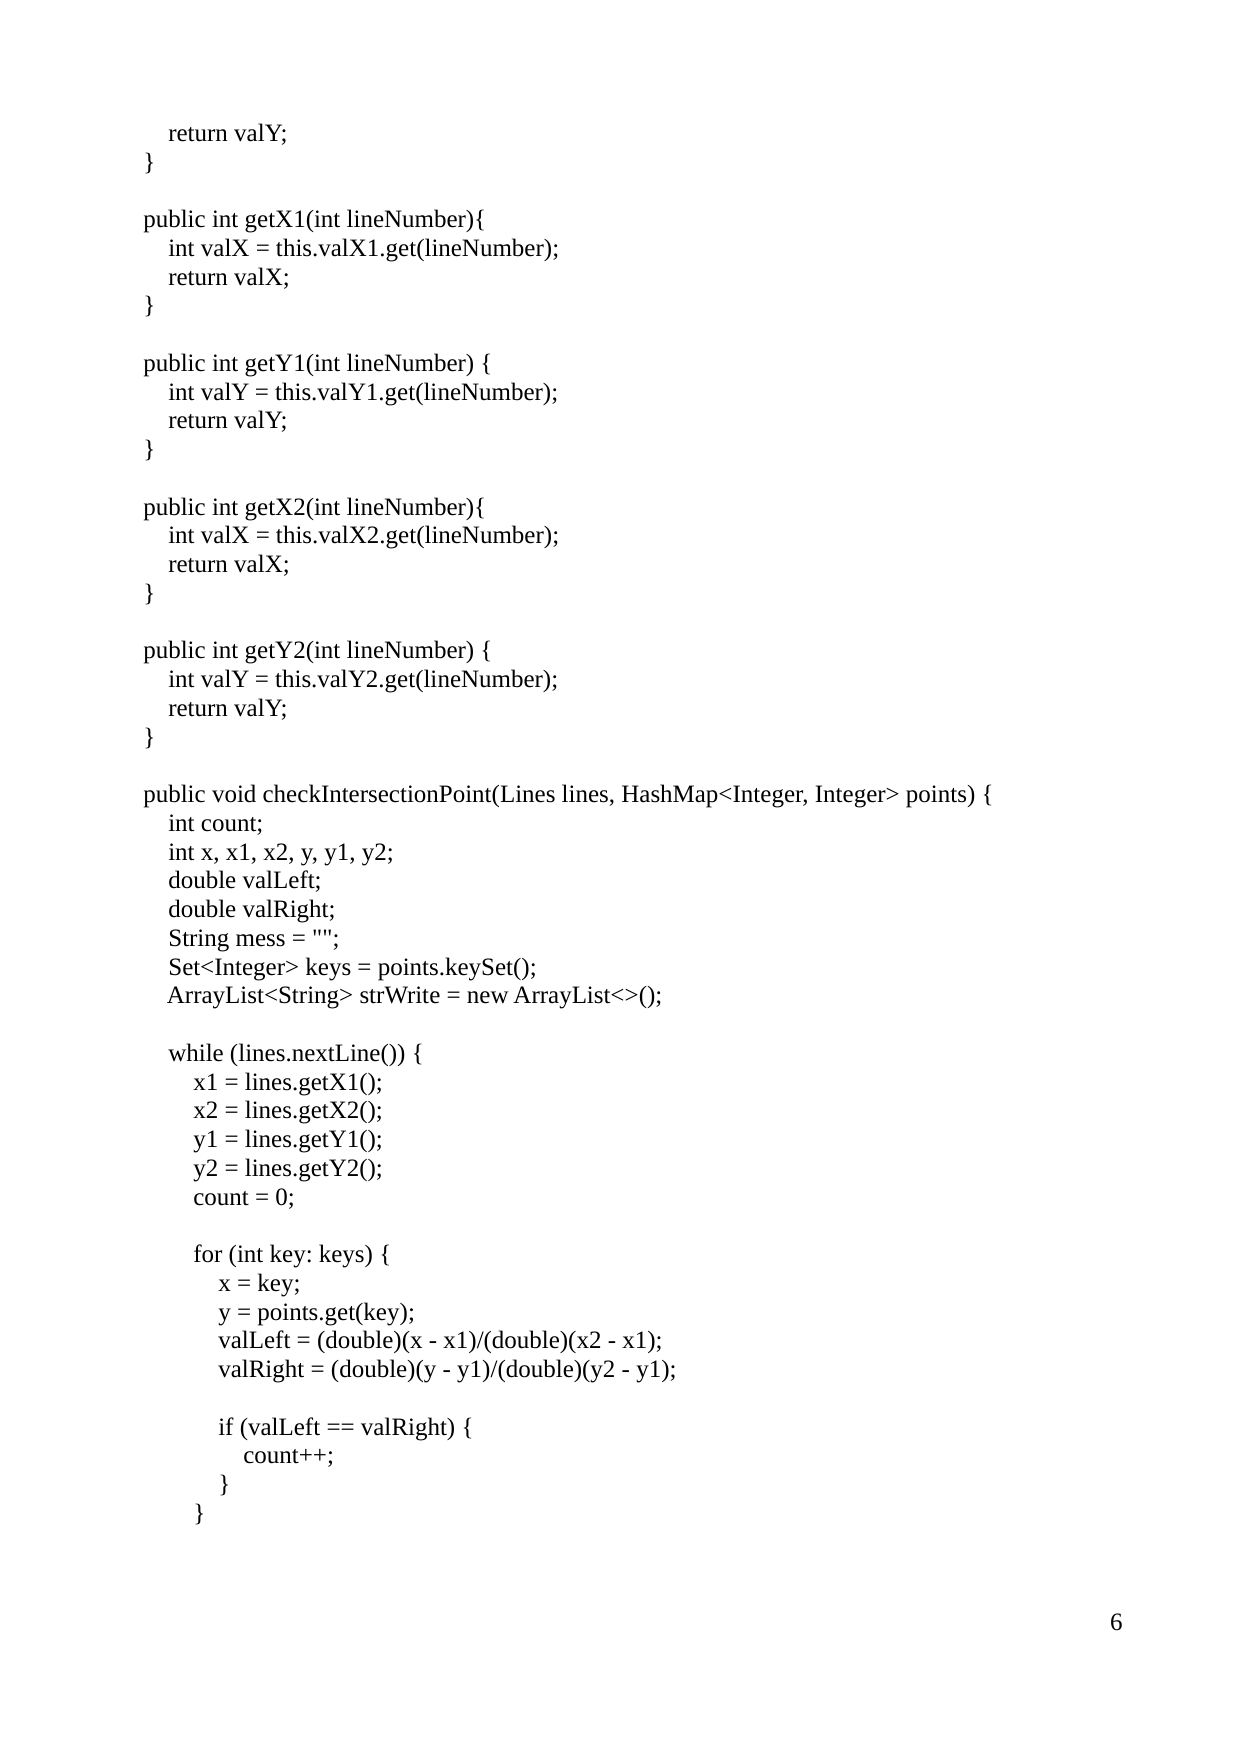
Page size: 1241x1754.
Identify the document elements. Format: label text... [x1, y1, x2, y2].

text int valY = this.valY1.get(lineNumber); [118, 377, 1122, 406]
text int valX = this.valX1.get(lineNumber); [118, 233, 1122, 262]
text } [118, 1498, 1122, 1527]
text valLeft = (double)(x - x1)/(double)(x2 - x1); [118, 1326, 1122, 1354]
text public int getY2(int lineNumber) { [118, 636, 1122, 664]
text int valY = this.valY2.get(lineNumber); [118, 664, 1122, 693]
text } [118, 291, 1122, 319]
text double valRight; [118, 894, 1122, 923]
text count = 0; [118, 1182, 1122, 1211]
text y1 = lines.getY1(); [118, 1124, 1122, 1153]
text int valX = this.valX2.get(lineNumber); [118, 521, 1122, 549]
text } [118, 722, 1122, 751]
text return valY; [118, 693, 1122, 722]
text return valY; [118, 406, 1122, 434]
text ArrayList<String> strWrite = new ArrayList<>(); [118, 981, 1122, 1009]
text double valLeft; [118, 866, 1122, 894]
text x1 = lines.getX1(); [118, 1067, 1122, 1096]
text y = points.get(key); [118, 1297, 1122, 1326]
text int x, x1, x2, y, y1, y2; [118, 837, 1122, 866]
text valRight = (double)(y - y1)/(double)(y2 - y1); [118, 1354, 1122, 1383]
text return valX; [118, 262, 1122, 291]
text public void checkIntersectionPoint(Lines lines, HashMap<Integer, Integer> points) { [118, 779, 1122, 808]
text return valY; [118, 118, 1122, 147]
text public int getY1(int lineNumber) { [118, 348, 1122, 377]
text String mess = ""; [118, 923, 1122, 952]
text while (lines.nextLine()) { [118, 1038, 1122, 1067]
text int count; [118, 808, 1122, 837]
text } [118, 1469, 1122, 1498]
text y2 = lines.getY2(); [118, 1153, 1122, 1182]
text public int getX1(int lineNumber){ [118, 204, 1122, 233]
text } [118, 147, 1122, 176]
text Set<Integer> keys = points.keySet(); [118, 952, 1122, 981]
text return valX; [118, 549, 1122, 578]
text x = key; [118, 1268, 1122, 1297]
text count++; [118, 1441, 1122, 1469]
text public int getX2(int lineNumber){ [118, 492, 1122, 521]
text } [118, 578, 1122, 607]
text } [118, 434, 1122, 463]
text if (valLeft == valRight) { [118, 1412, 1122, 1441]
text x2 = lines.getX2(); [118, 1096, 1122, 1124]
text for (int key: keys) { [118, 1239, 1122, 1268]
